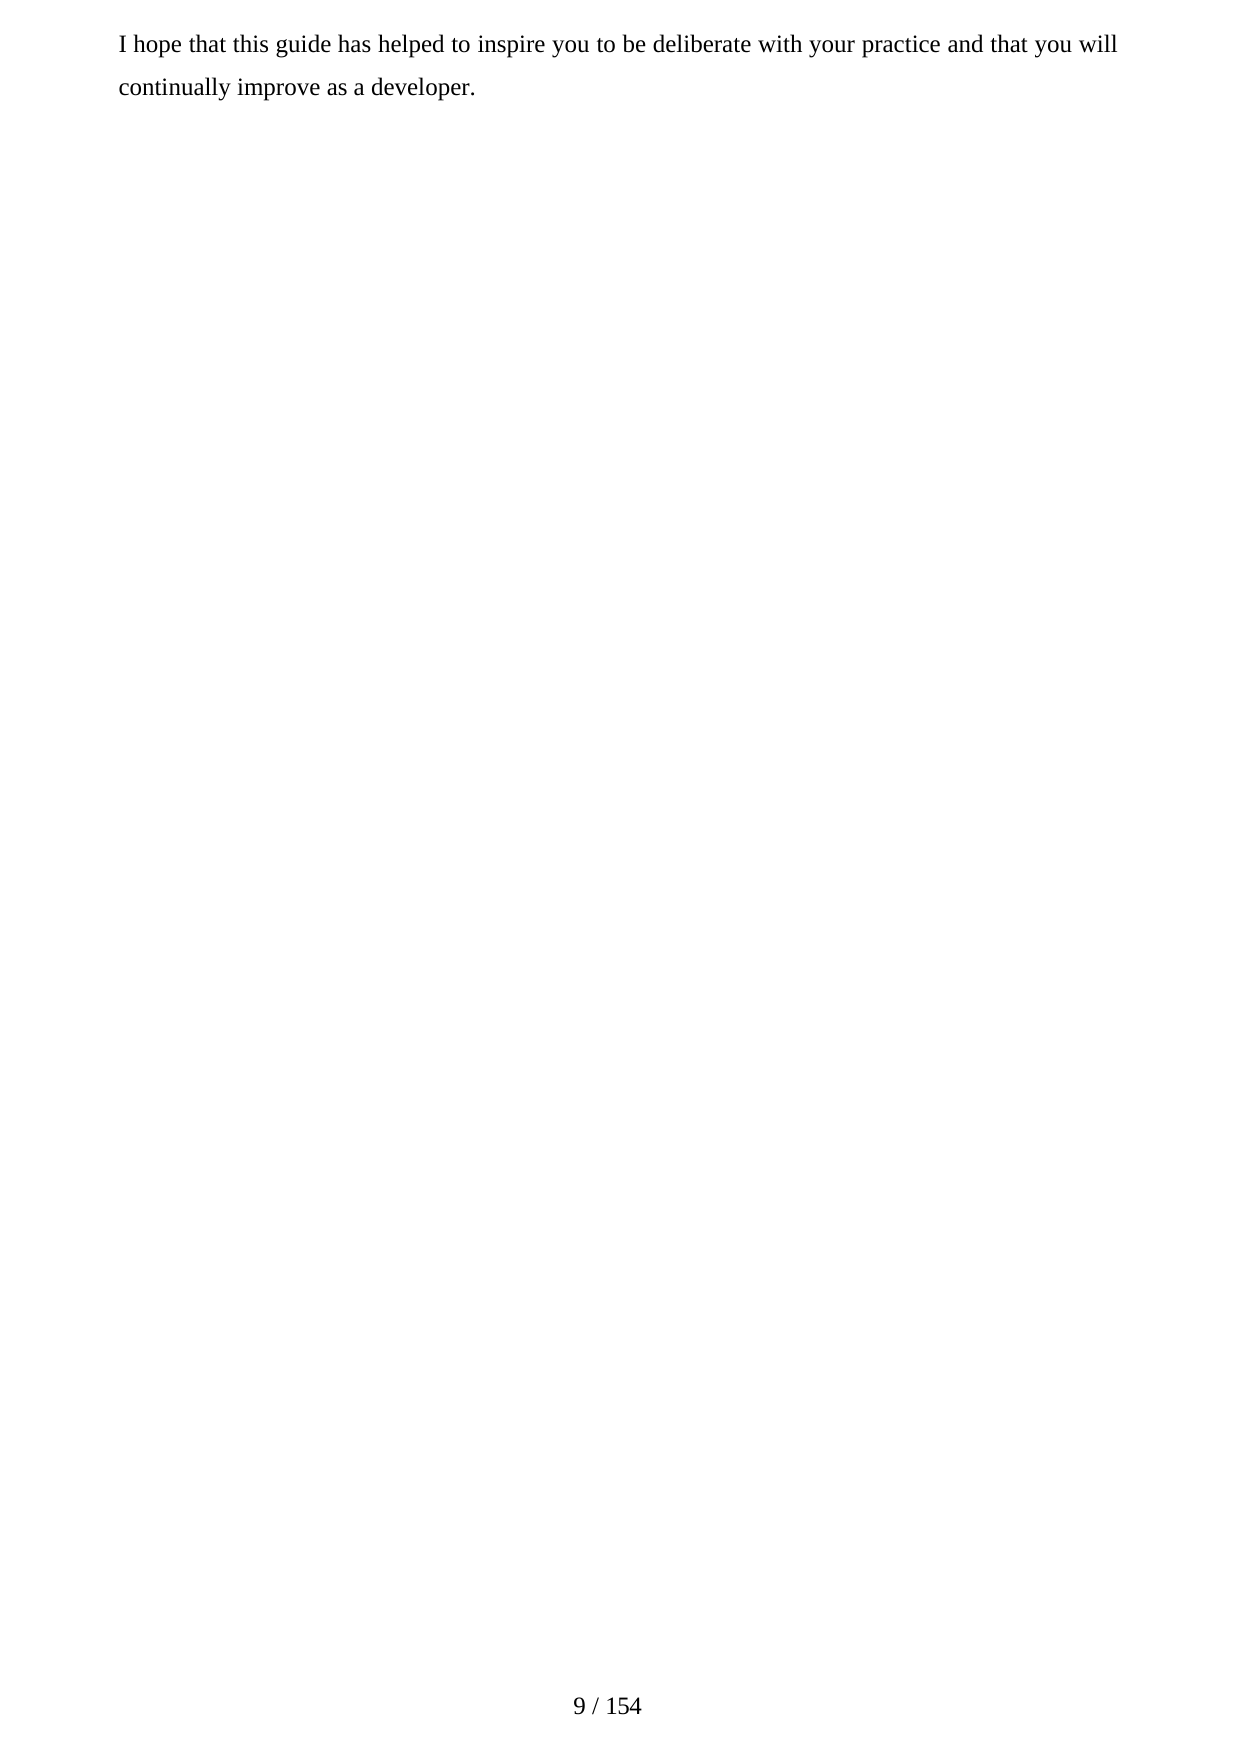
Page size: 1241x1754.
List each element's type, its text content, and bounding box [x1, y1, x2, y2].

text I hope that this guide has helped to inspire you to be deliberate with your practice and that you will continually improve as a developer. [118, 29, 1119, 101]
